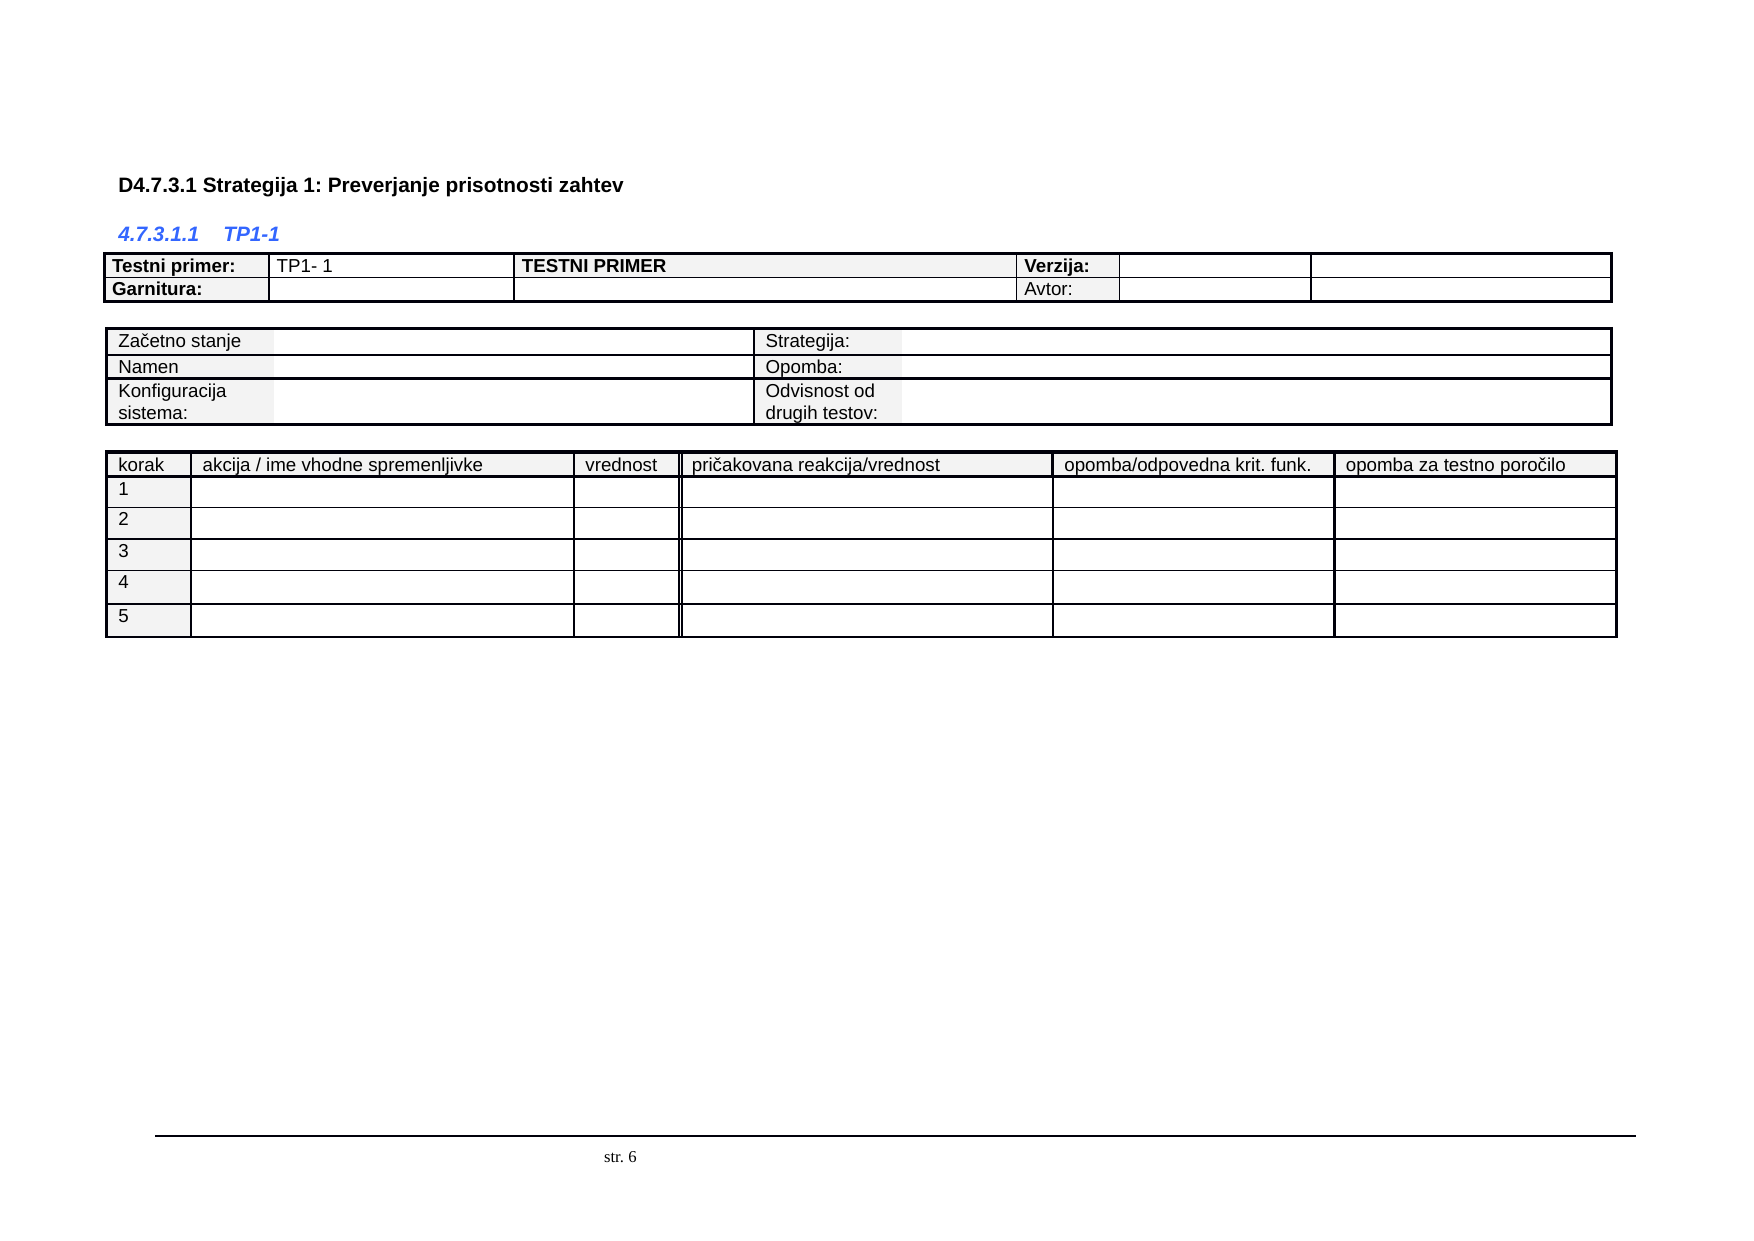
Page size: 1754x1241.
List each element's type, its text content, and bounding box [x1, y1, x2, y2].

table_cell [575, 478, 678, 507]
table_header [1120, 255, 1310, 277]
table_cell [903, 356, 1610, 377]
table_header opomba za testno poročilo [1336, 454, 1615, 475]
table_cell Konfiguracija sistema: [108, 380, 274, 423]
table_header TESTNI PRIMER [515, 255, 1016, 277]
table_cell [683, 571, 1052, 603]
table_cell [515, 278, 1016, 300]
table_cell [903, 380, 1610, 423]
table_header TP1- 1 [270, 255, 513, 277]
table_cell [1054, 478, 1333, 507]
table_cell [683, 540, 1052, 570]
table_cell Odvisnost od drugih testov: [755, 380, 902, 423]
table_cell [1336, 540, 1615, 570]
table_header Testni primer: [106, 255, 268, 277]
table_header [1312, 255, 1610, 277]
table_cell [1336, 508, 1615, 538]
table_cell [1336, 605, 1615, 636]
table_cell [192, 540, 573, 570]
table_cell [1336, 478, 1615, 507]
table_cell 4 [108, 571, 190, 603]
table_header Začetno stanje [108, 330, 274, 354]
table_cell [192, 508, 573, 538]
table_header akcija / ime vhodne spremenljivke [192, 454, 573, 475]
table_cell [1054, 605, 1333, 636]
table_header pričakovana reakcija/vrednost [683, 454, 1051, 475]
table_header [274, 330, 753, 354]
table_cell [1054, 571, 1333, 603]
table_cell [1312, 278, 1610, 300]
table_cell [192, 571, 573, 603]
table_cell [575, 508, 678, 538]
table_cell Avtor: [1017, 278, 1119, 300]
subtitle TP1-1 [118, 222, 1636, 246]
table_cell 1 [108, 478, 190, 507]
table_cell 2 [108, 508, 190, 538]
table_header Strategija: [755, 330, 902, 354]
table_header Verzija: [1017, 255, 1119, 277]
table_header korak [108, 454, 190, 475]
table_header opomba/odpovedna krit. funk. [1054, 454, 1333, 475]
table_cell [575, 571, 678, 603]
table_header [903, 330, 1610, 354]
table_cell 3 [108, 540, 190, 570]
subtitle Strategija 1: Preverjanje prisotnosti zahtev [118, 173, 1636, 197]
table_cell [274, 356, 753, 377]
table_cell [1120, 278, 1310, 300]
table_cell [683, 605, 1052, 636]
table_cell [575, 605, 678, 636]
table_cell [683, 478, 1052, 507]
table_cell [274, 380, 753, 423]
table_header vrednost [575, 454, 678, 475]
table_cell [1054, 508, 1333, 538]
table_cell [1336, 571, 1615, 603]
table_cell [192, 478, 573, 507]
table_cell [192, 605, 573, 636]
table_cell [270, 278, 513, 300]
table_cell [683, 508, 1052, 538]
table_cell [575, 540, 678, 570]
table_cell Garnitura: [106, 278, 268, 300]
table_cell Namen [108, 356, 274, 377]
table_cell [1054, 540, 1333, 570]
table_cell 5 [108, 605, 190, 636]
table_cell Opomba: [755, 356, 902, 377]
